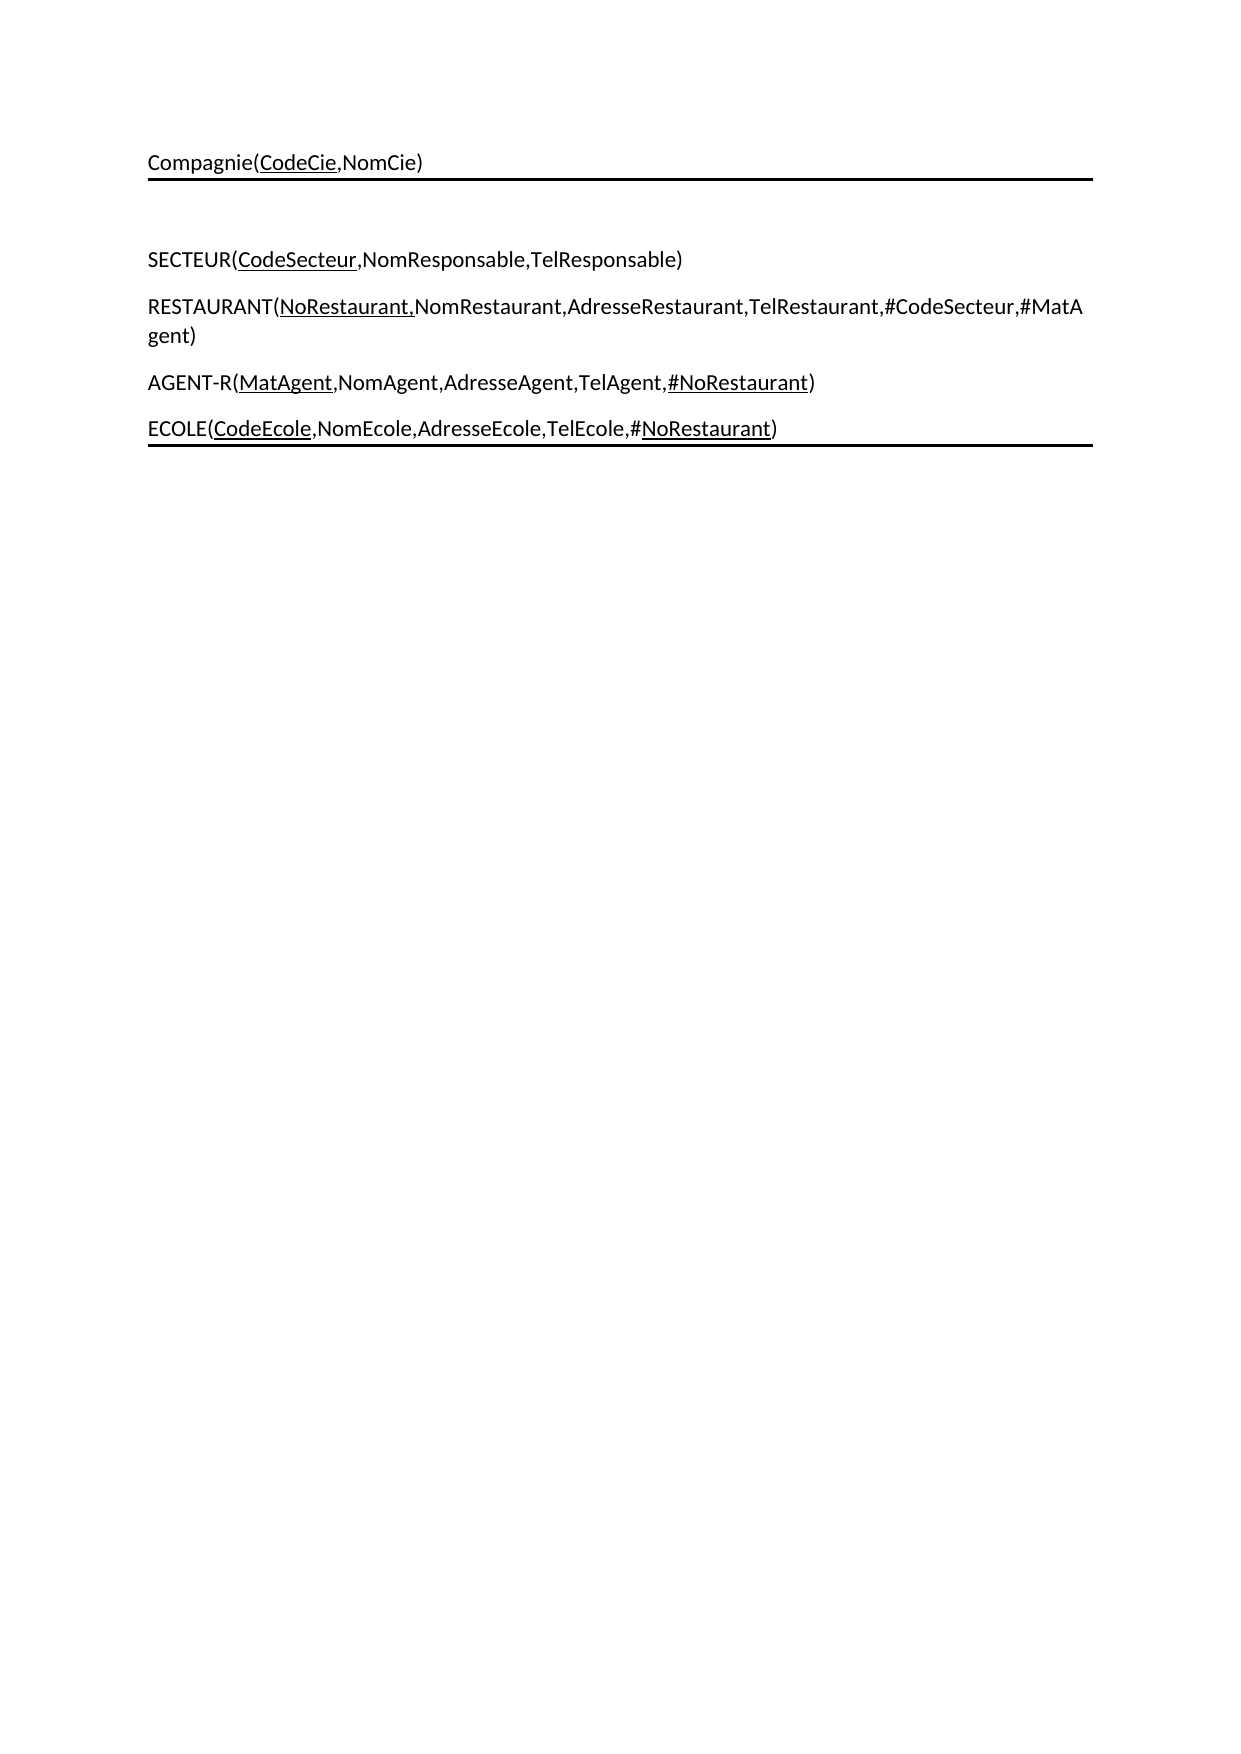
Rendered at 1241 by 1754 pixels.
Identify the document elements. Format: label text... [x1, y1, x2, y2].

text SECTEUR(CodeSecteur,NomResponsable,TelResponsable) [148, 246, 1093, 273]
text ECOLE(CodeEcole,NomEcole,AdresseEcole,TelEcole,#NoRestaurant) [148, 414, 1093, 444]
text Compagnie(CodeCie,NomCie) [148, 148, 1093, 178]
text AGENT-R(MatAgent,NomAgent,AdresseAgent,TelAgent,#NoRestaurant) [148, 368, 1093, 396]
text RESTAURANT(NoRestaurant,NomRestaurant,AdresseRestaurant,TelRestaurant,#CodeSecteur,#MatAgent) [148, 292, 1093, 349]
